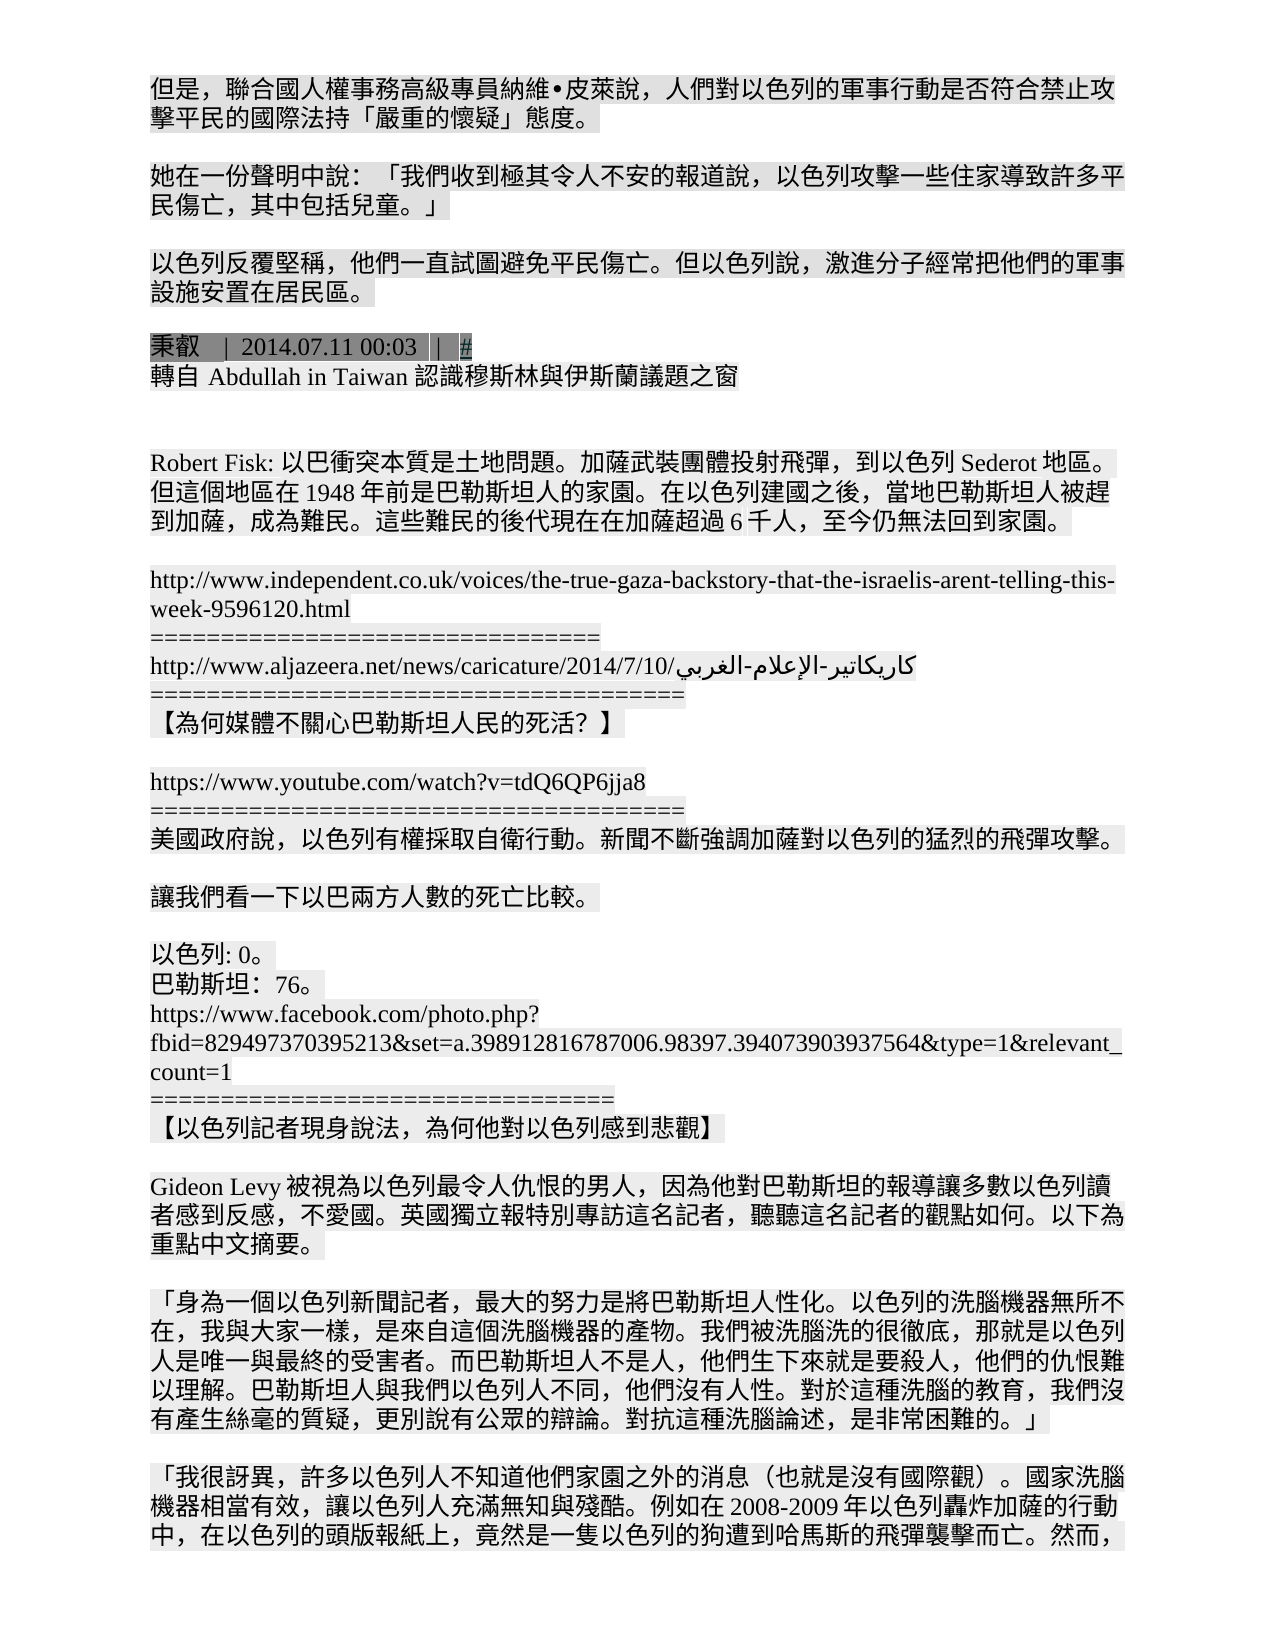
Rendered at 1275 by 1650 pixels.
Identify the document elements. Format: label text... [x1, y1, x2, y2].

text 轉自 Abdullah in Taiwan 認識穆斯林與伊斯蘭議題之窗 Robert Fisk: 以巴衝突本質是土地問題。加薩武裝團體投射飛彈，到以色列Sederot地區。但這個地區在1948年前是巴勒斯坦人的家園。在以色列建國之後，當地巴勒斯坦人被趕到加薩，成為難民。這些難民的後代現在在加薩超過6千人，至今仍無法回到家園。 http://www.independent.co.uk/voices/the-true-gaza-backstory-that-the-israelis-arent-telling-this-week-9596120.html ================================ http://www.aljazeera.net/news/caricature/2014/7/10/كاريكاتير-الإعلام-الغربي ====================================== 【為何媒體不關心巴勒斯坦人民的死活？】 https://www.youtube.com/watch?v=tdQ6QP6jja8 ====================================== 美國政府說，以色列有權採取自衛行動。新聞不斷強調加薩對以色列的猛烈的飛彈攻擊。 讓我們看一下以巴兩方人數的死亡比較。 以色列: 0。 巴勒斯坦：76。 https://www.facebook.com/photo.php?fbid=829497370395213&set=a.398912816787006.98397.394073903937564&type=1&relevant_count=1 ================================= 【以色列記者現身說法，為何他對以色列感到悲觀】 Gideon Levy被視為以色列最令人仇恨的男人，因為他對巴勒斯坦的報導讓多數以色列讀者感到反感，不愛國。英國獨立報特別專訪這名記者，聽聽這名記者的觀點如何。以下為重點中文摘要。 「身為一個以色列新聞記者，最大的努力是將巴勒斯坦人性化。以色列的洗腦機器無所不在，我與大家一樣，是來自這個洗腦機器的產物。我們被洗腦洗的很徹底，那就是以色列人是唯一與最終的受害者。而巴勒斯坦人不是人，他們生下來就是要殺人，他們的仇恨難以理解。巴勒斯坦人與我們以色列人不同，他們沒有人性。對於這種洗腦的教育，我們沒有產生絲毫的質疑，更別說有公眾的辯論。對抗這種洗腦論述，是非常困難的。」 「我很訝異，許多以色列人不知道他們家園之外的消息（也就是沒有國際觀）。國家洗腦機器相當有效，讓以色列人充滿無知與殘酷。例如在2008-2009年以色列轟炸加薩的行動中，在以色列的頭版報紙上，竟然是一隻以色列的狗遭到哈馬斯的飛彈襲擊而亡。然而，同一天，數十位巴人被以色列飛彈炸死，只出現在報紙第16頁，而且僅僅兩行描述。」 「以色列人過去認為自己是受害者，因此有權力保護自己。然而60多年過去，以色列仍不斷的攻擊巴人的後代與子孫們。以色列將巴勒斯坦人去人性化，持續種族清洗。」 「或許以色列最大的迷思是，以色列是個民主國家。但62年過去，沒有一座阿拉伯村落在以色列境內建立，你如何說以色列是個民主國家？另外，猶太人與阿拉伯人犯同樣的罪，卻接受不同的懲罰，你怎麼說以色列是個民主國家？我們的社會是一個種族歧視的社會。」 「假如加薩的巴人沒有向以色列發射自製飛彈，以色列會解除加薩的封鎖嗎？完全不會！假如加薩人民順以色列的意，不去攻擊以色列，他們會成為沒有聲音的人，沒有人會想到這些人的命運。」 「哈馬斯的飛彈(Qassam rocket)有其背景。這些飛彈投射到以色列，幾乎都是在以色列對巴人執行暗殺行動之後。2008-2009年的以色列對加薩的軍事行動是個錯誤，這不是戰爭，這是對無助與遭封鎖地區的人民的殘酷攻擊。以色列經常性攻擊加薩醫療人員，炮轟聯合國學校，因為許多巴人躲在那邊避難。以色列的行為與恐怖組織沒有太大區別。」 「今日，那些批評以色列政策者，如批評以色列的佔領、封鎖與戰爭行動，他們才是以色列真正的朋友。然而這些人被認為是背叛以色列，讓以色列朝向毀滅的道路上。」 「事實很清楚，以色列沒有意圖放棄佔領，或允許巴勒斯坦人擁有他們的權利。根據民調，多數以色列人支持兩國方案，不過他們選出的政府卻不斷在巴人土地上，擴建猶太屯墾區，導致這個兩國方案的失敗。我想必須找心理醫生，解釋這個矛盾現象。今日，以色列不會有任何改變。你住在台拉維夫 (Tel Aviv)，過者良好的生活。沒有人會談以色列對巴勒斯坦的佔領。所以為何他們要尋求改變？多數以色列人在想如何計劃下個假期，如何購買好的商品，剩下的事情不是他們所關心的。我非常的悲觀，未來以色列極有可能朝向一個種族隔離(apartheid)的社會。以色列似乎沒有學到教訓，以色列沒有為不公義的佔領付出代價。這種佔領將不會結束，除非以色列知道佔領對他們是不利的。」 「以色列社會不會將巴勒斯坦人的暴力與以色列的佔領串連在一塊。對於他們來說，巴人從事恐怖活動，證明他們本身就是個怪物。他們生下來就是要殺人，他們與我們不同，不是正常人。但是假如你敢膽說，巴人的暴力是來自以色列的佔領背景，那麼其他人會說，你在合理化恐怖行動，你是國家的叛徒。」 「假如當前這種以色列的民族主義情緒持續下去，那麼未來兩三年，可能會有新的限制自由的規定，如屬於Zionist自由派的Ha’aretz報紙將會關門。以色列社會未來不會有任何改變，而巴勒斯坦人力量太小，也無力改變。或許唯一的希望是，以色列的佔領會突然如奇蹟式的崩盤，如過去蘇聯的解體與南非種族隔離制度的消失。」 http://www.independent.co.uk/news/world/middle-east/is-gideon-levy-the-most-hated-man-in-israel-or-just-the-most-heroic-2087909.html ====================================== [150, 362, 1125, 1551]
text 但是，聯合國人權事務高級專員納維•皮萊說，人們對以色列的軍事行動是否符合禁止攻擊平民的國際法持「嚴重的懷疑」態度。 她在一份聲明中說：「我們收到極其令人不安的報道說，以色列攻擊一些住家導致許多平民傷亡，其中包括兒童。」 以色列反覆堅稱，他們一直試圖避免平民傷亡。但以色列說，激進分子經常把他們的軍事設施安置在居民區。 [150, 75, 1125, 307]
text 秉叡 | 2014.07.11 00:03 | # [150, 332, 1125, 362]
